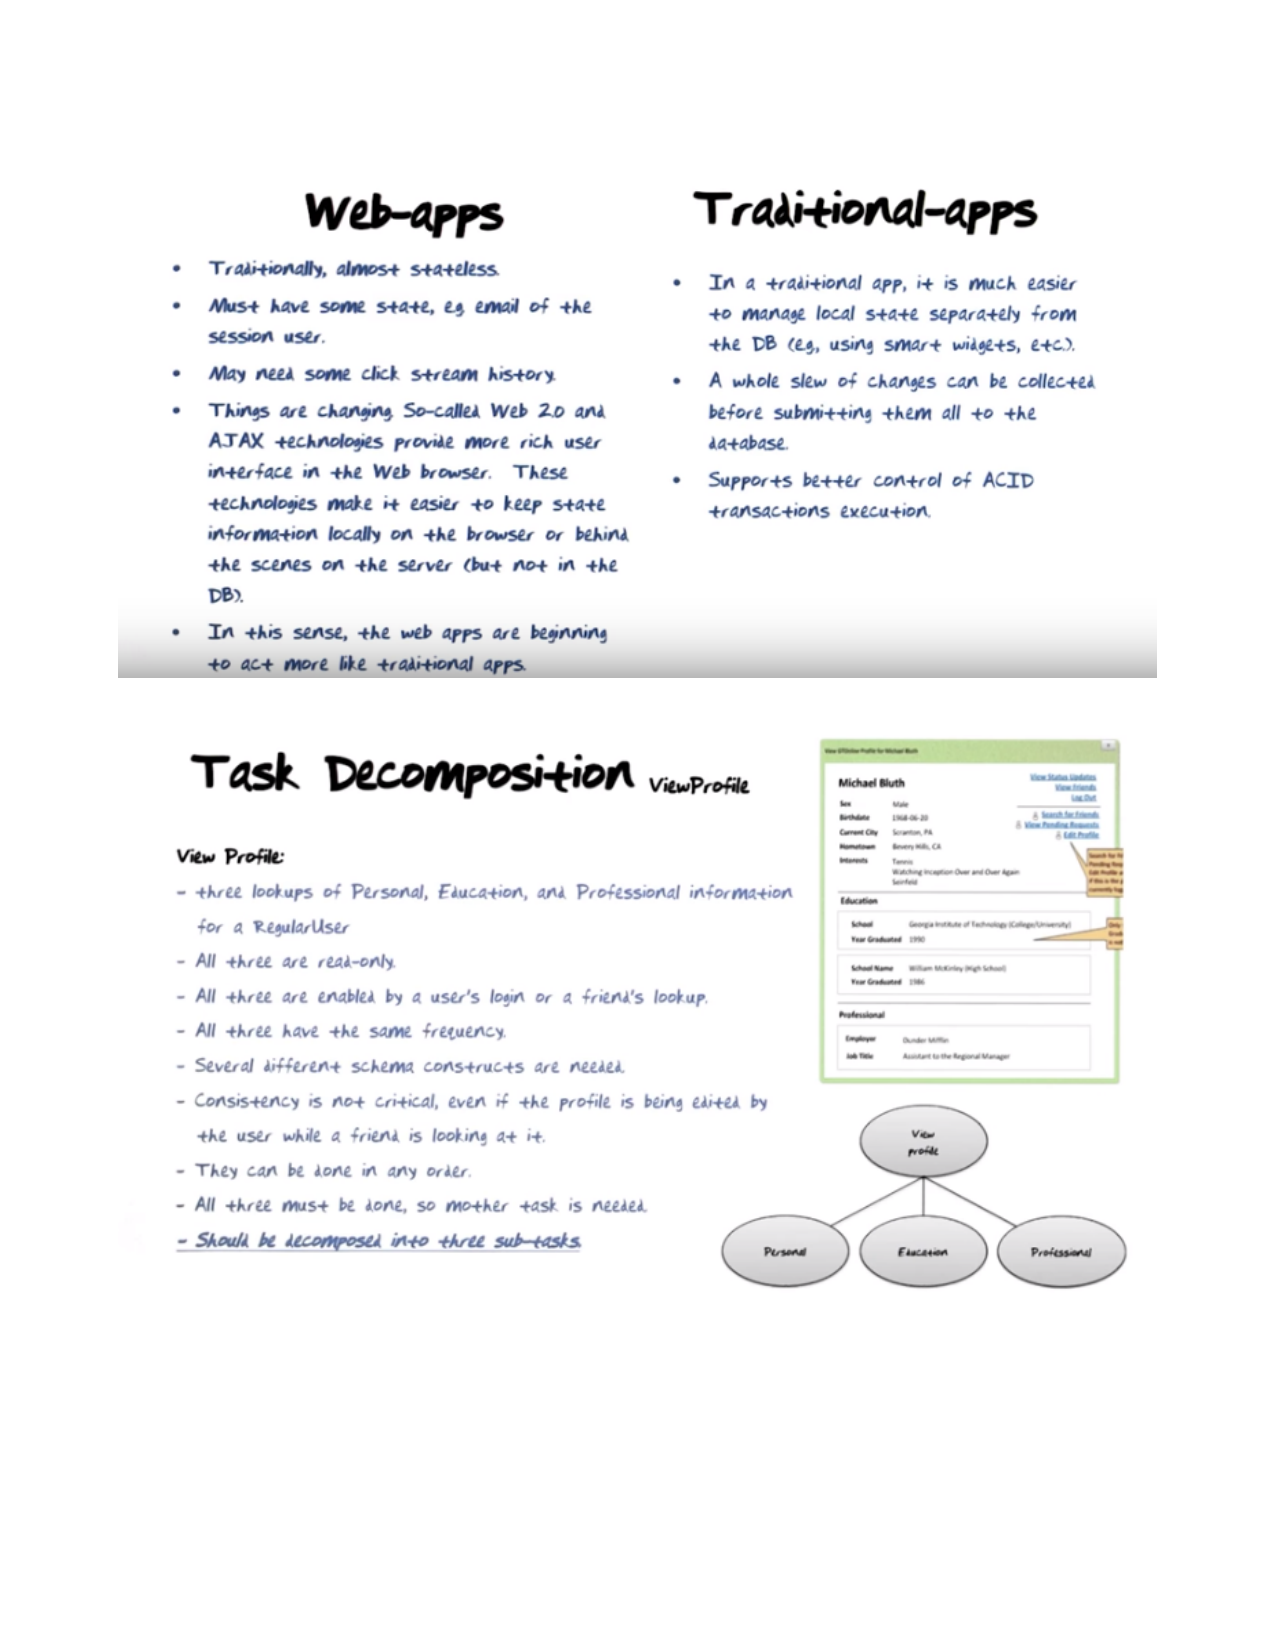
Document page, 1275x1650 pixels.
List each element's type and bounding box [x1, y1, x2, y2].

picture [118, 735, 1157, 1293]
picture [118, 175, 1157, 678]
